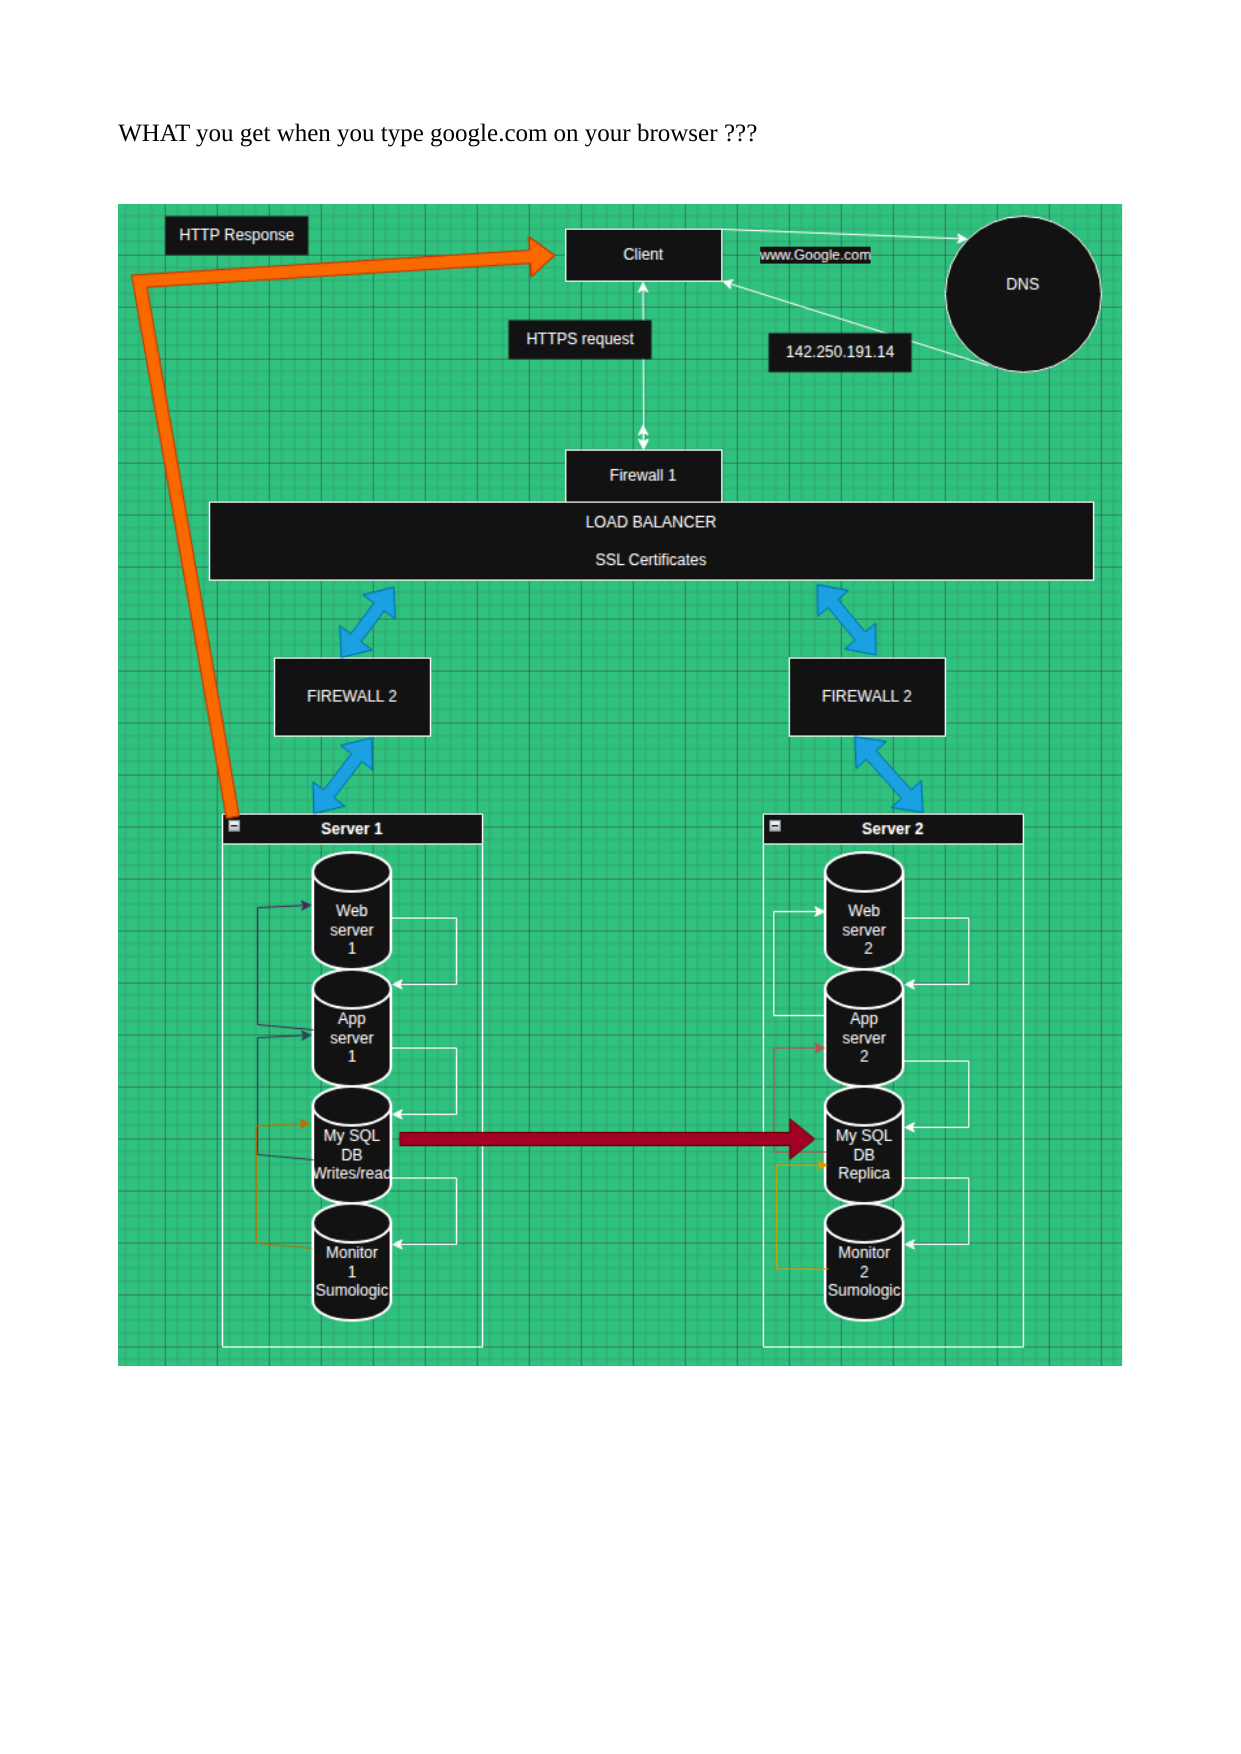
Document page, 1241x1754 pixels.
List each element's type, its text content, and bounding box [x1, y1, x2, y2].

text WHAT you get when you type google.com on your browser ??? [118, 118, 1122, 147]
picture [118, 204, 1123, 1366]
